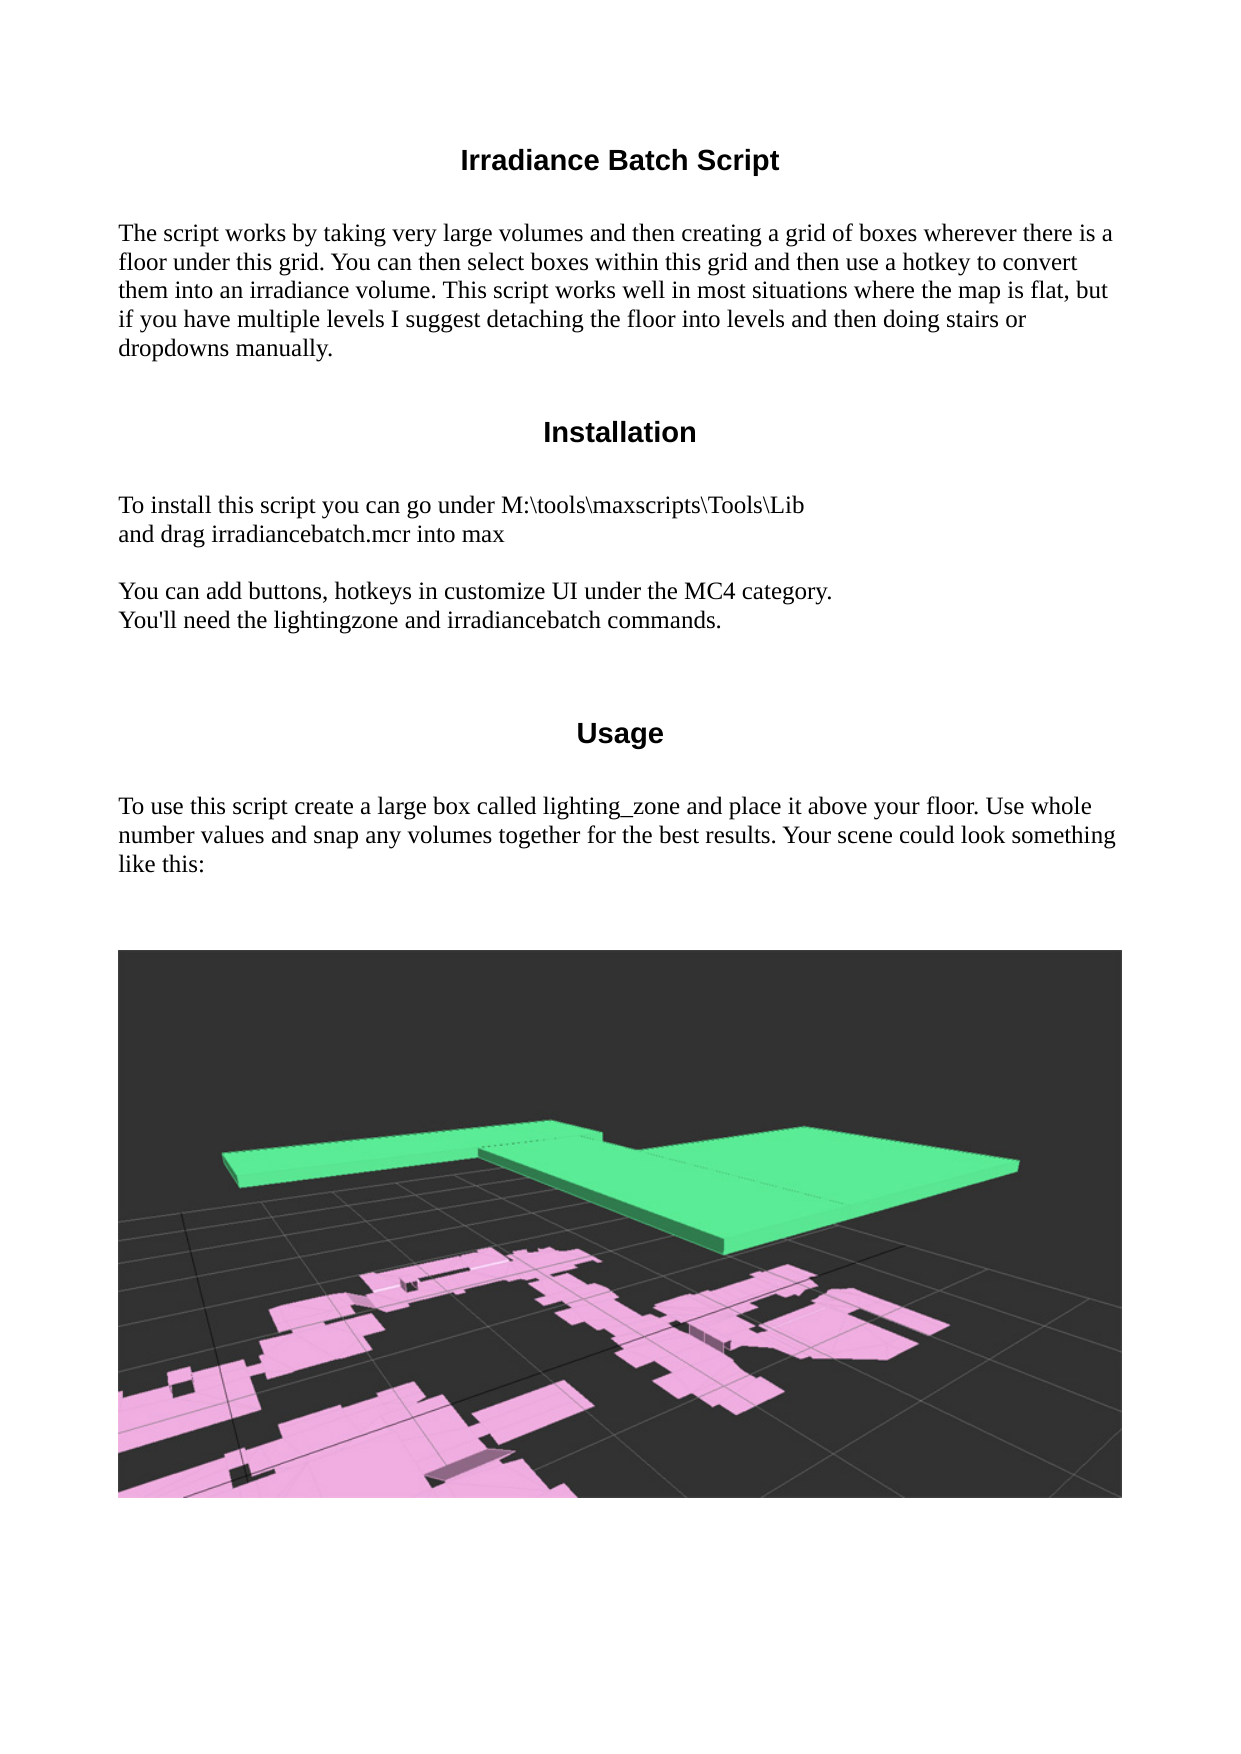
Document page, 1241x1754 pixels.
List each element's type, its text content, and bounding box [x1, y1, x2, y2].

subtitle Usage [118, 716, 1122, 750]
subtitle Installation [118, 415, 1122, 449]
text To use this script create a large box called lighting_zone and place it above your floor. Use whole number values and snap any volumes together for the best results. Your scene could look something like this: [118, 762, 1122, 877]
picture [118, 950, 1122, 1498]
text To install this script you can go under M:\tools\maxscripts\Tools\Lib and drag irradiancebatch.mcr into max [118, 461, 1122, 548]
text You can add buttons, hotkeys in customize UI under the MC4 category. You'll need the lightingzone and irradiancebatch commands. [118, 548, 1122, 663]
text The script works by taking very large volumes and then creating a grid of boxes wherever there is a floor under this grid. You can then select boxes within this grid and then use a hotkey to convert them into an irradiance volume. This script works well in most situations where the map is flat, but if you have multiple levels I suggest detaching the floor into levels and then doing stairs or dropdowns manually. [118, 218, 1122, 390]
subtitle Irradiance Batch Script [118, 143, 1122, 177]
